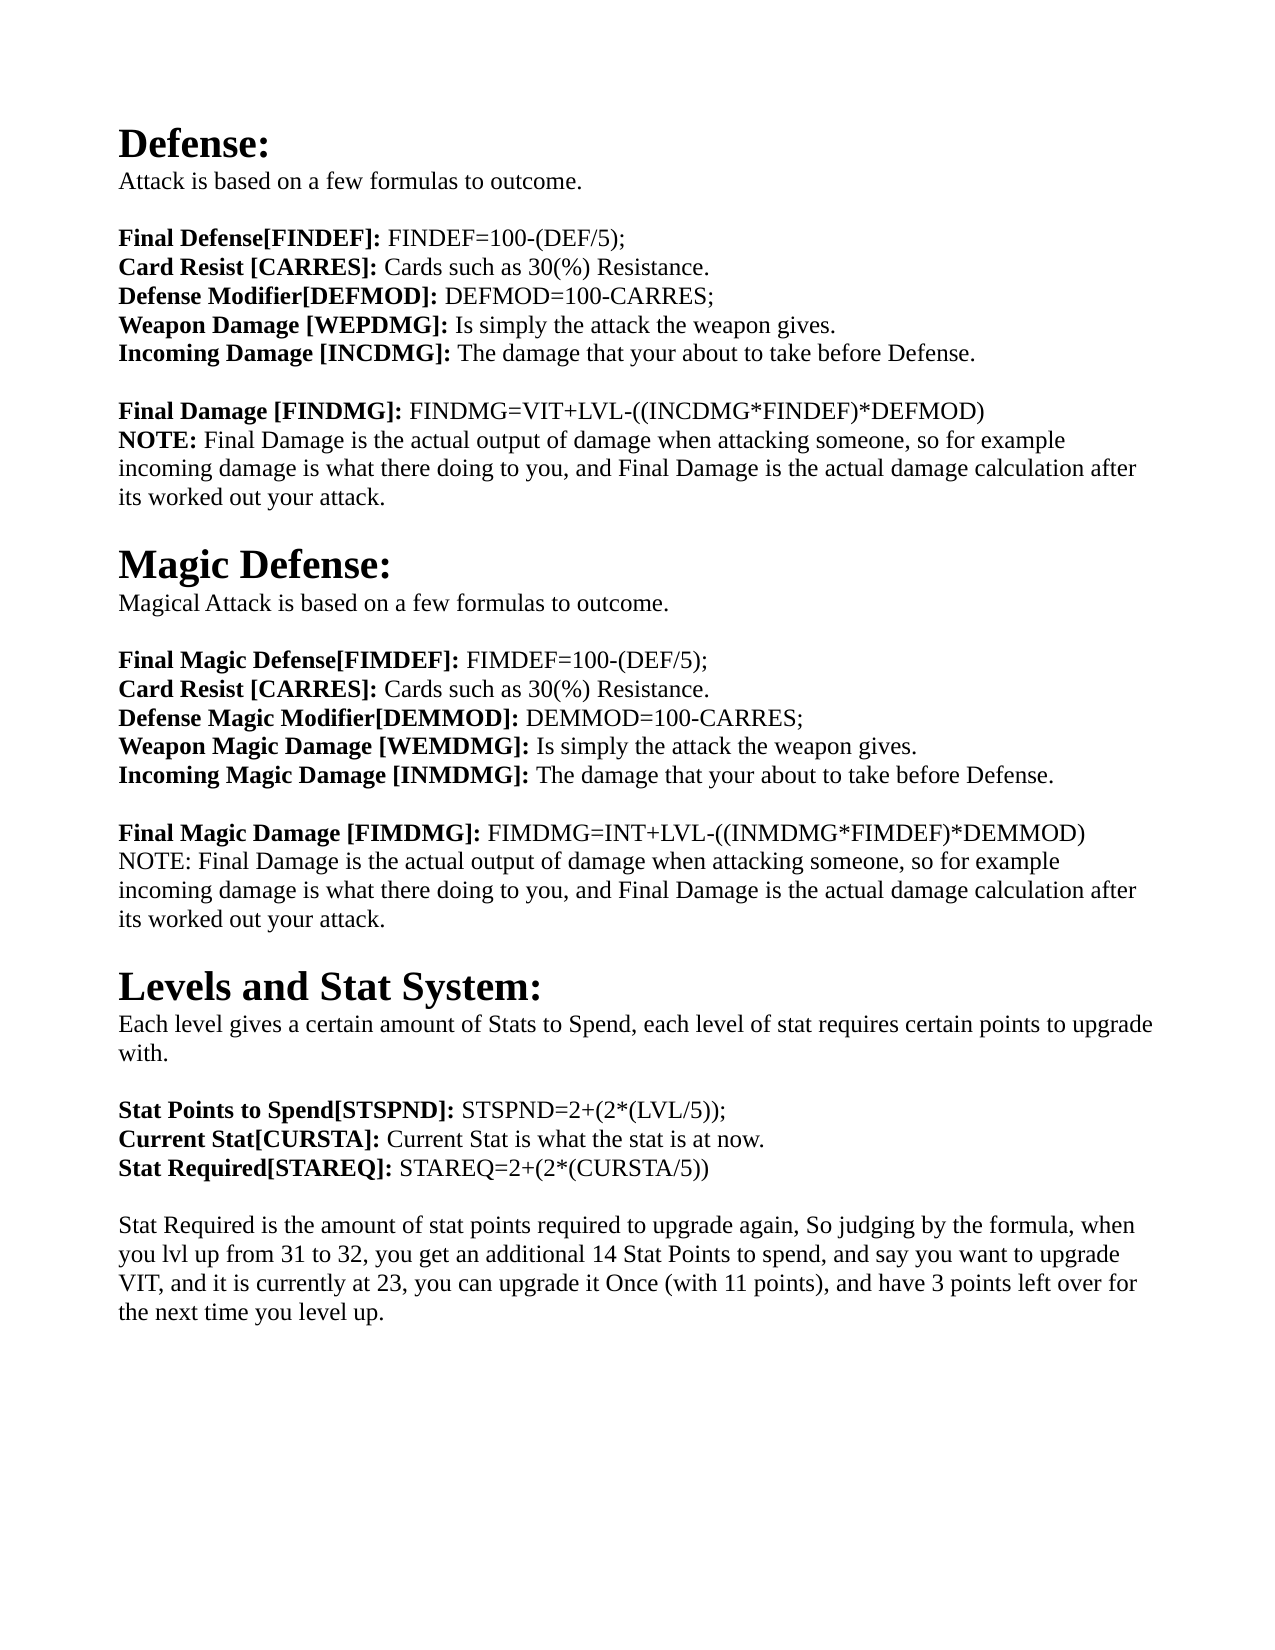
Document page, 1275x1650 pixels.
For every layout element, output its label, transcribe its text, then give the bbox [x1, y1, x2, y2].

text Defense Magic Modifier[DEMMOD]: DEMMOD=100-CARRES; [118, 703, 1157, 731]
text Final Magic Damage [FIMDMG]: FIMDMG=INT+LVL-((INMDMG*FIMDEF)*DEMMOD) [118, 818, 1157, 846]
text Incoming Damage [INCDMG]: The damage that your about to take before Defense. [118, 338, 1157, 367]
text Weapon Damage [WEPDMG]: Is simply the attack the weapon gives. [118, 310, 1157, 338]
text Levels and Stat System: [118, 961, 1157, 1009]
text Incoming Magic Damage [INMDMG]: The damage that your about to take before Defense. [118, 760, 1157, 789]
text Weapon Magic Damage [WEMDMG]: Is simply the attack the weapon gives. [118, 731, 1157, 760]
text Current Stat[CURSTA]: Current Stat is what the stat is at now. [118, 1124, 1157, 1153]
text Magic Defense: [118, 540, 1157, 588]
text Magical Attack is based on a few formulas to outcome. [118, 588, 1157, 616]
text Final Damage [FINDMG]: FINDMG=VIT+LVL-((INCDMG*FINDEF)*DEFMOD) [118, 396, 1157, 425]
text NOTE: Final Damage is the actual output of damage when attacking someone, so for example incoming damage is what there doing to you, and Final Damage is the actual damage calculation after its worked out your attack. [118, 846, 1157, 933]
text Card Resist [CARRES]: Cards such as 30(%) Resistance. [118, 674, 1157, 703]
text Stat Required is the amount of stat points required to upgrade again, So judging by the formula, when you lvl up from 31 to 32, you get an additional 14 Stat Points to spend, and say you want to upgrade VIT, and it is currently at 23, you can upgrade it Once (with 11 points), and have 3 points left over for the next time you level up. [118, 1211, 1157, 1326]
text Stat Required[STAREQ]: STAREQ=2+(2*(CURSTA/5)) [118, 1153, 1157, 1182]
text Each level gives a certain amount of Stats to Spend, each level of stat requires certain points to upgrade with. [118, 1009, 1157, 1067]
text Final Magic Defense[FIMDEF]: FIMDEF=100-(DEF/5); [118, 645, 1157, 674]
text Defense: [118, 118, 1157, 166]
text Stat Points to Spend[STSPND]: STSPND=2+(2*(LVL/5)); [118, 1096, 1157, 1124]
text Defense Modifier[DEFMOD]: DEFMOD=100-CARRES; [118, 281, 1157, 310]
text Attack is based on a few formulas to outcome. [118, 166, 1157, 195]
text Final Defense[FINDEF]: FINDEF=100-(DEF/5); [118, 223, 1157, 252]
text NOTE: Final Damage is the actual output of damage when attacking someone, so for example incoming damage is what there doing to you, and Final Damage is the actual damage calculation after its worked out your attack. [118, 425, 1157, 511]
text Card Resist [CARRES]: Cards such as 30(%) Resistance. [118, 252, 1157, 281]
